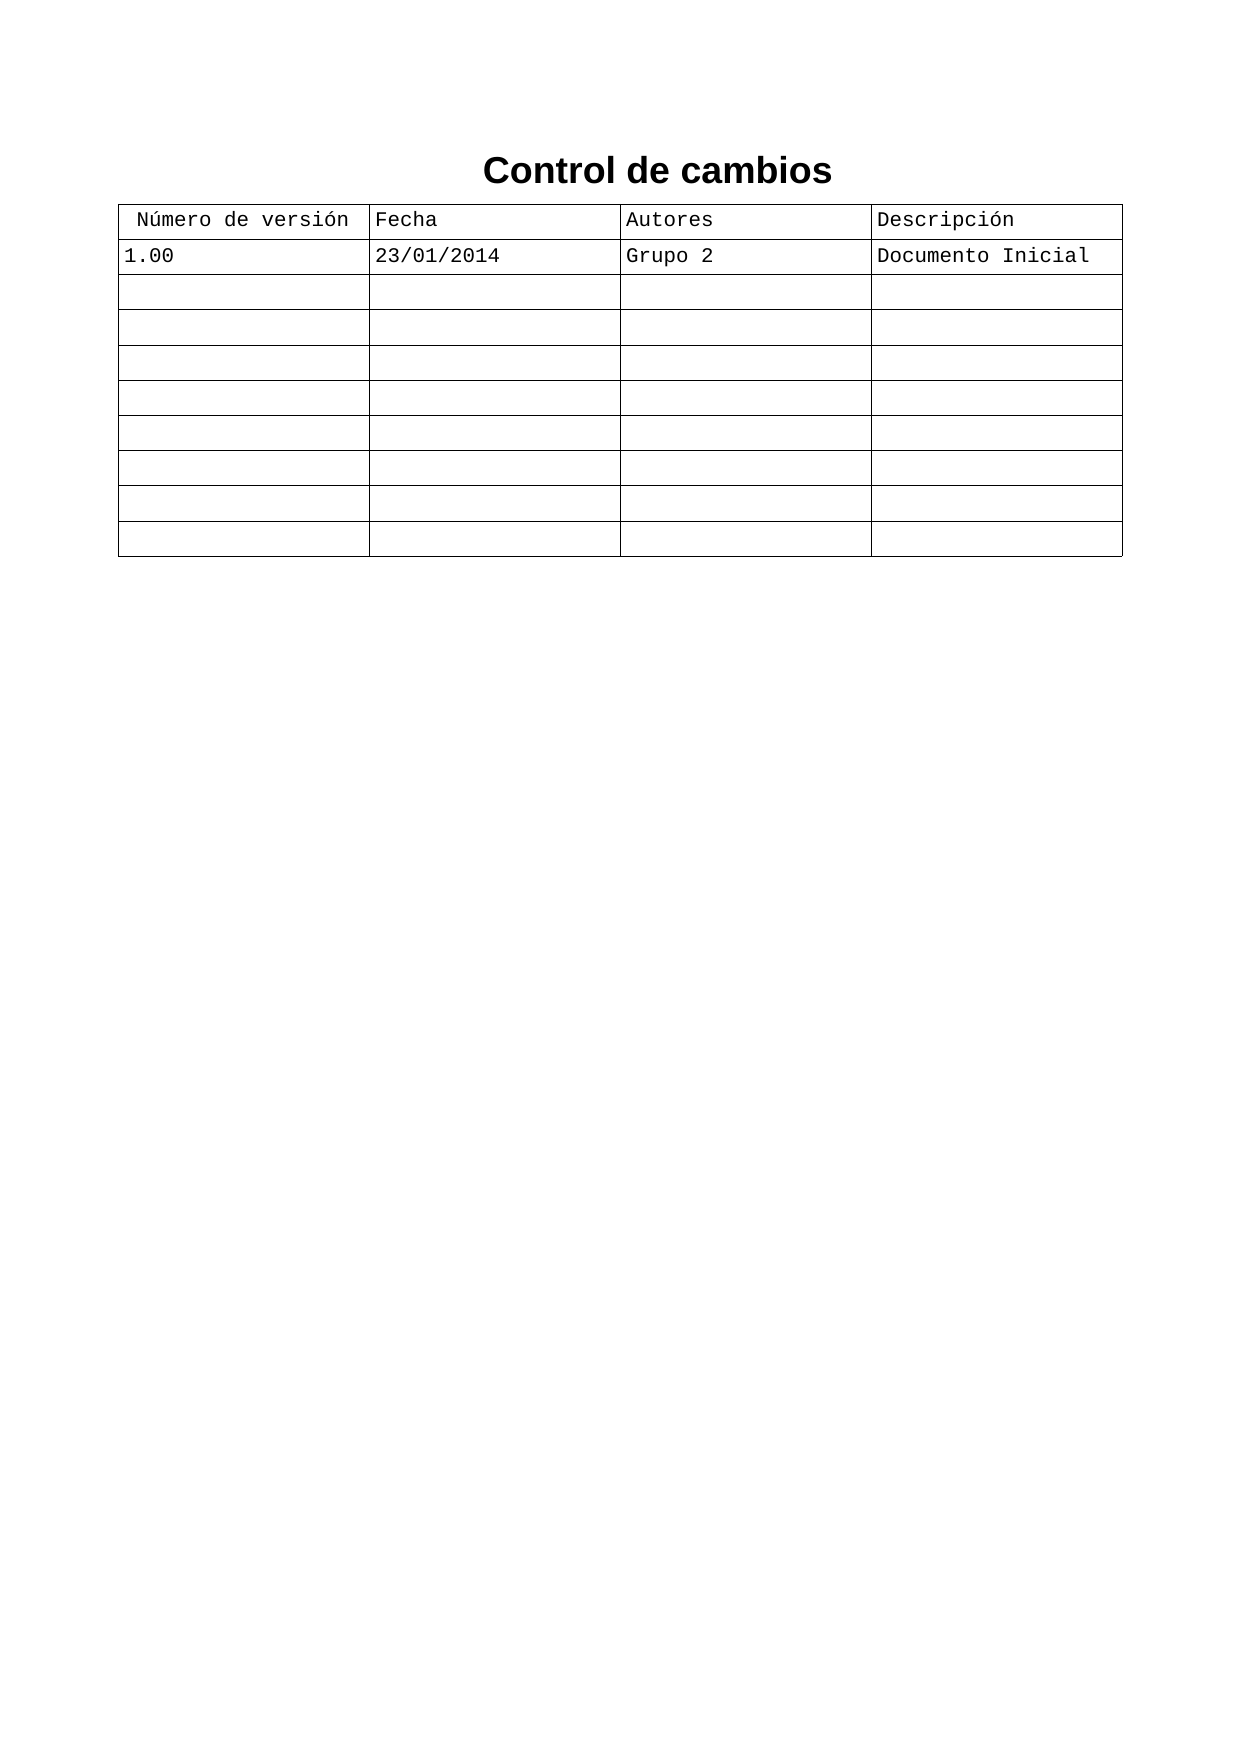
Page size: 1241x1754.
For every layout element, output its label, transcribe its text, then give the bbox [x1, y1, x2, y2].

table_cell [621, 310, 871, 344]
table_cell [119, 346, 369, 380]
table_cell [119, 381, 369, 415]
table_cell [119, 310, 369, 344]
table_cell 1.00 [119, 240, 369, 274]
table_cell [119, 486, 369, 521]
table_cell [621, 346, 871, 380]
table_cell [621, 486, 871, 521]
table_cell 23/01/2014 [370, 240, 620, 274]
table_cell [119, 416, 369, 450]
table_cell [370, 310, 620, 344]
table_cell [872, 310, 1122, 344]
table_cell [872, 416, 1122, 450]
table_cell Grupo 2 [621, 240, 871, 274]
table_cell [621, 522, 871, 556]
table_cell [370, 486, 620, 521]
table_cell [621, 451, 871, 485]
table_cell [119, 451, 369, 485]
table_cell [621, 416, 871, 450]
table_cell [872, 486, 1122, 521]
table_cell [872, 381, 1122, 415]
table_header Descripción [872, 205, 1122, 239]
table_cell [872, 346, 1122, 380]
subtitle Control de cambios [118, 148, 1122, 191]
table_cell [370, 275, 620, 309]
table_cell [370, 346, 620, 380]
table_cell [872, 275, 1122, 309]
table_header Autores [621, 205, 871, 239]
table_header Fecha [370, 205, 620, 239]
table_cell [872, 451, 1122, 485]
table_header Número de versión [119, 205, 369, 239]
table_cell [621, 381, 871, 415]
table_cell [370, 416, 620, 450]
table_cell [370, 381, 620, 415]
table_cell [119, 522, 369, 556]
table_cell [370, 451, 620, 485]
table_cell [119, 275, 369, 309]
table_cell [621, 275, 871, 309]
table_cell [872, 522, 1122, 556]
table_cell Documento Inicial [872, 240, 1122, 274]
table_cell [370, 522, 620, 556]
